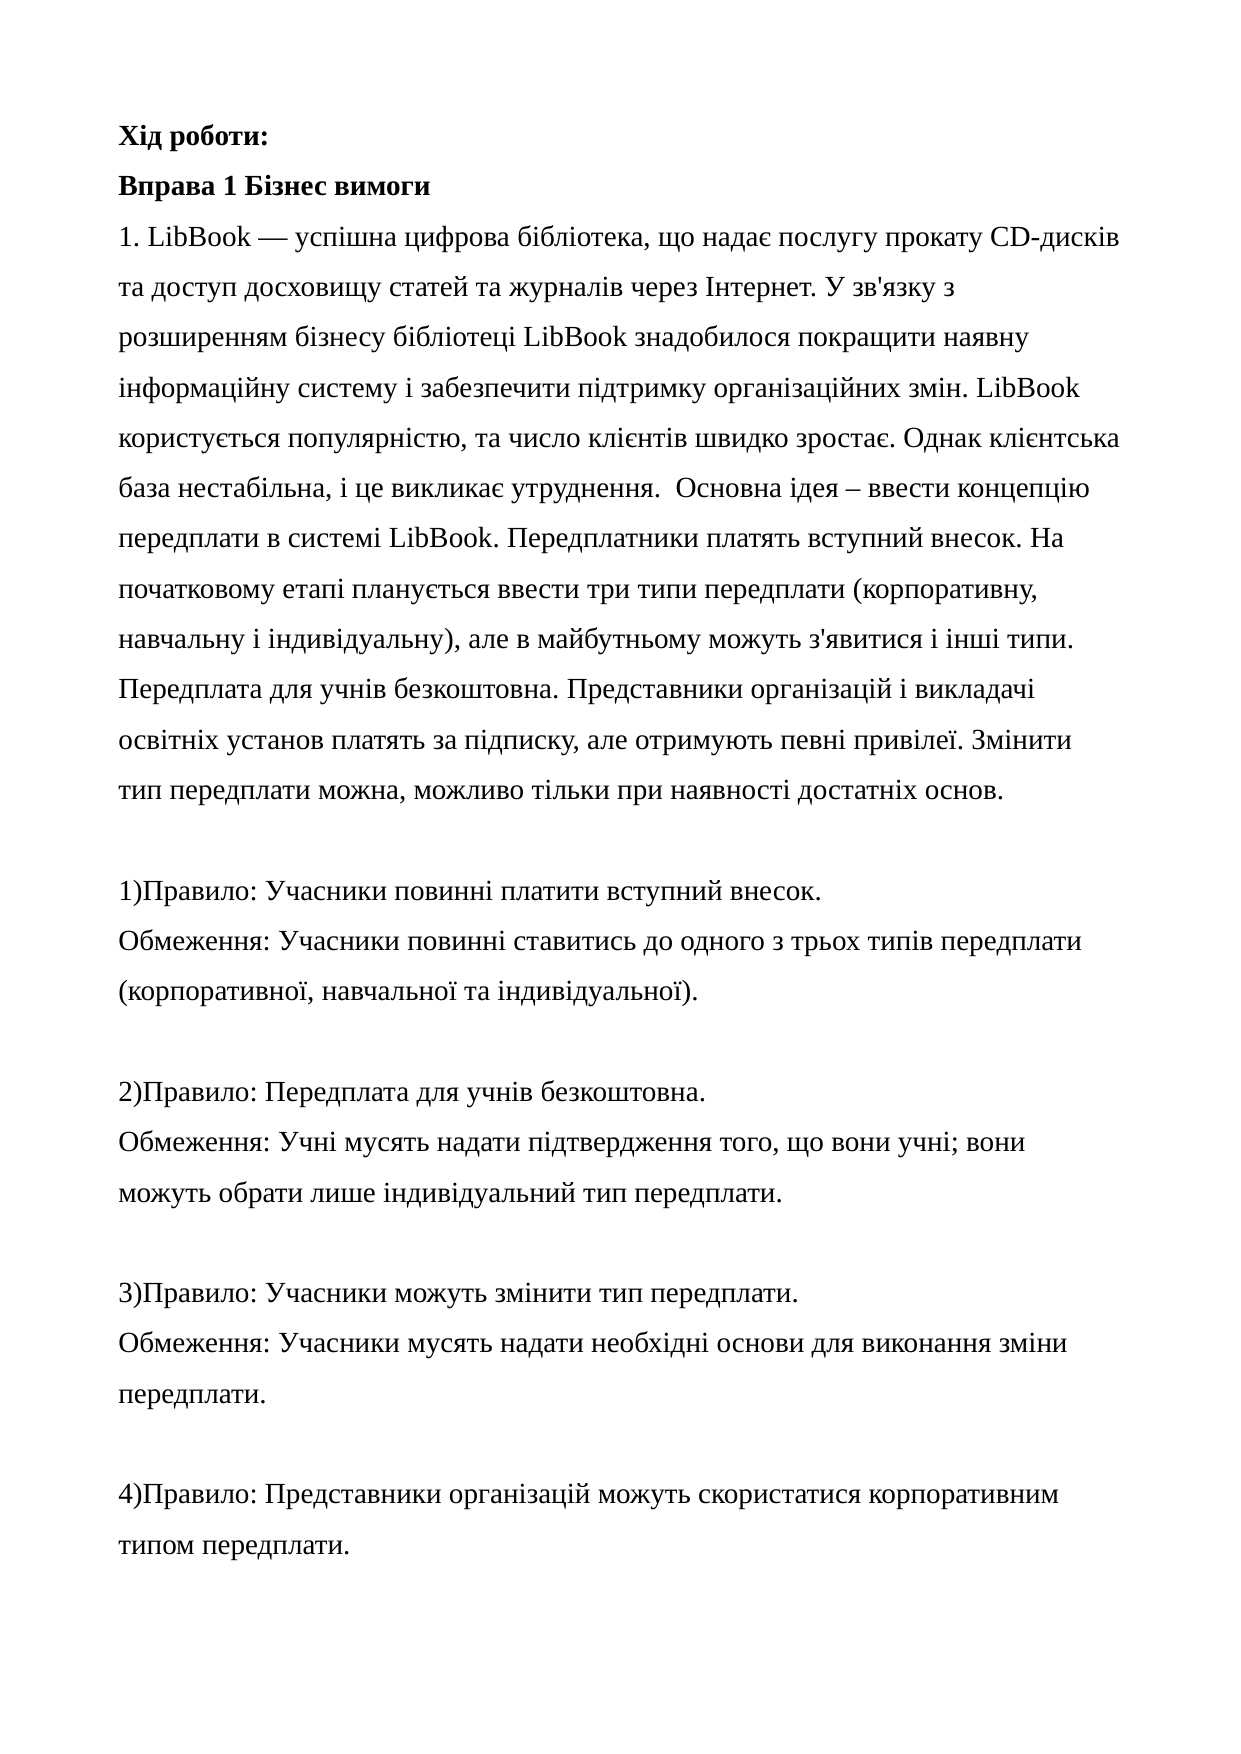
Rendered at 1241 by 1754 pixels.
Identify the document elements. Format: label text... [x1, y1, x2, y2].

text Обмеження: Учасники мусять надати необхідні основи для виконання зміни передплати. [118, 1326, 1122, 1409]
text Хід роботи: [118, 118, 1122, 152]
text Обмеження: Учні мусять надати підтвердження того, що вони учні; вони можуть обрати лише індивідуальний тип передплати. [118, 1124, 1122, 1208]
text 1. LibBook — успішна цифрова бібліотека, що надає послугу прокату CD-дисків та доступ досховищу статей та журналів через Інтернет. У зв'язку з розширенням бізнесу бібліотеці LibBook знадобилося покращити наявну інформаційну систему і забезпечити підтримку організаційних змін. LibBook користується популярністю, та число клієнтів швидко зростає. Однак клієнтська база нестабільна, і це викликає утруднення. Основна ідея – ввести концепцію передплати в системі LibBook. Передплатники платять вступний внесок. На початковому етапі планується ввести три типи передплати (корпоративну, [118, 219, 1122, 604]
text навчальну і індивідуальну), але в майбутньому можуть з'явитися і інші типи. Передплата для учнів безкоштовна. Представники організацій і викладачі освітніх установ платять за підписку, але отримують певні привілеї. Змінити тип передплати можна, можливо тільки при наявності достатніх основ. [118, 621, 1122, 806]
text 2)Правило: Передплата для учнів безкоштовна. [118, 1074, 1122, 1108]
text 1)Правило: Учасники повинні платити вступний внесок. [118, 873, 1122, 906]
text Вправа 1 Бізнес вимоги [118, 168, 1122, 202]
text Обмеження: Учасники повинні ставитись до одного з трьох типів передплати (корпоративної, навчальної та індивідуальної). [118, 923, 1122, 1007]
text 3)Правило: Учасники можуть змінити тип передплати. [118, 1275, 1122, 1309]
text 4)Правило: Представники організацій можуть скористатися корпоративним типом передплати. [118, 1477, 1122, 1560]
